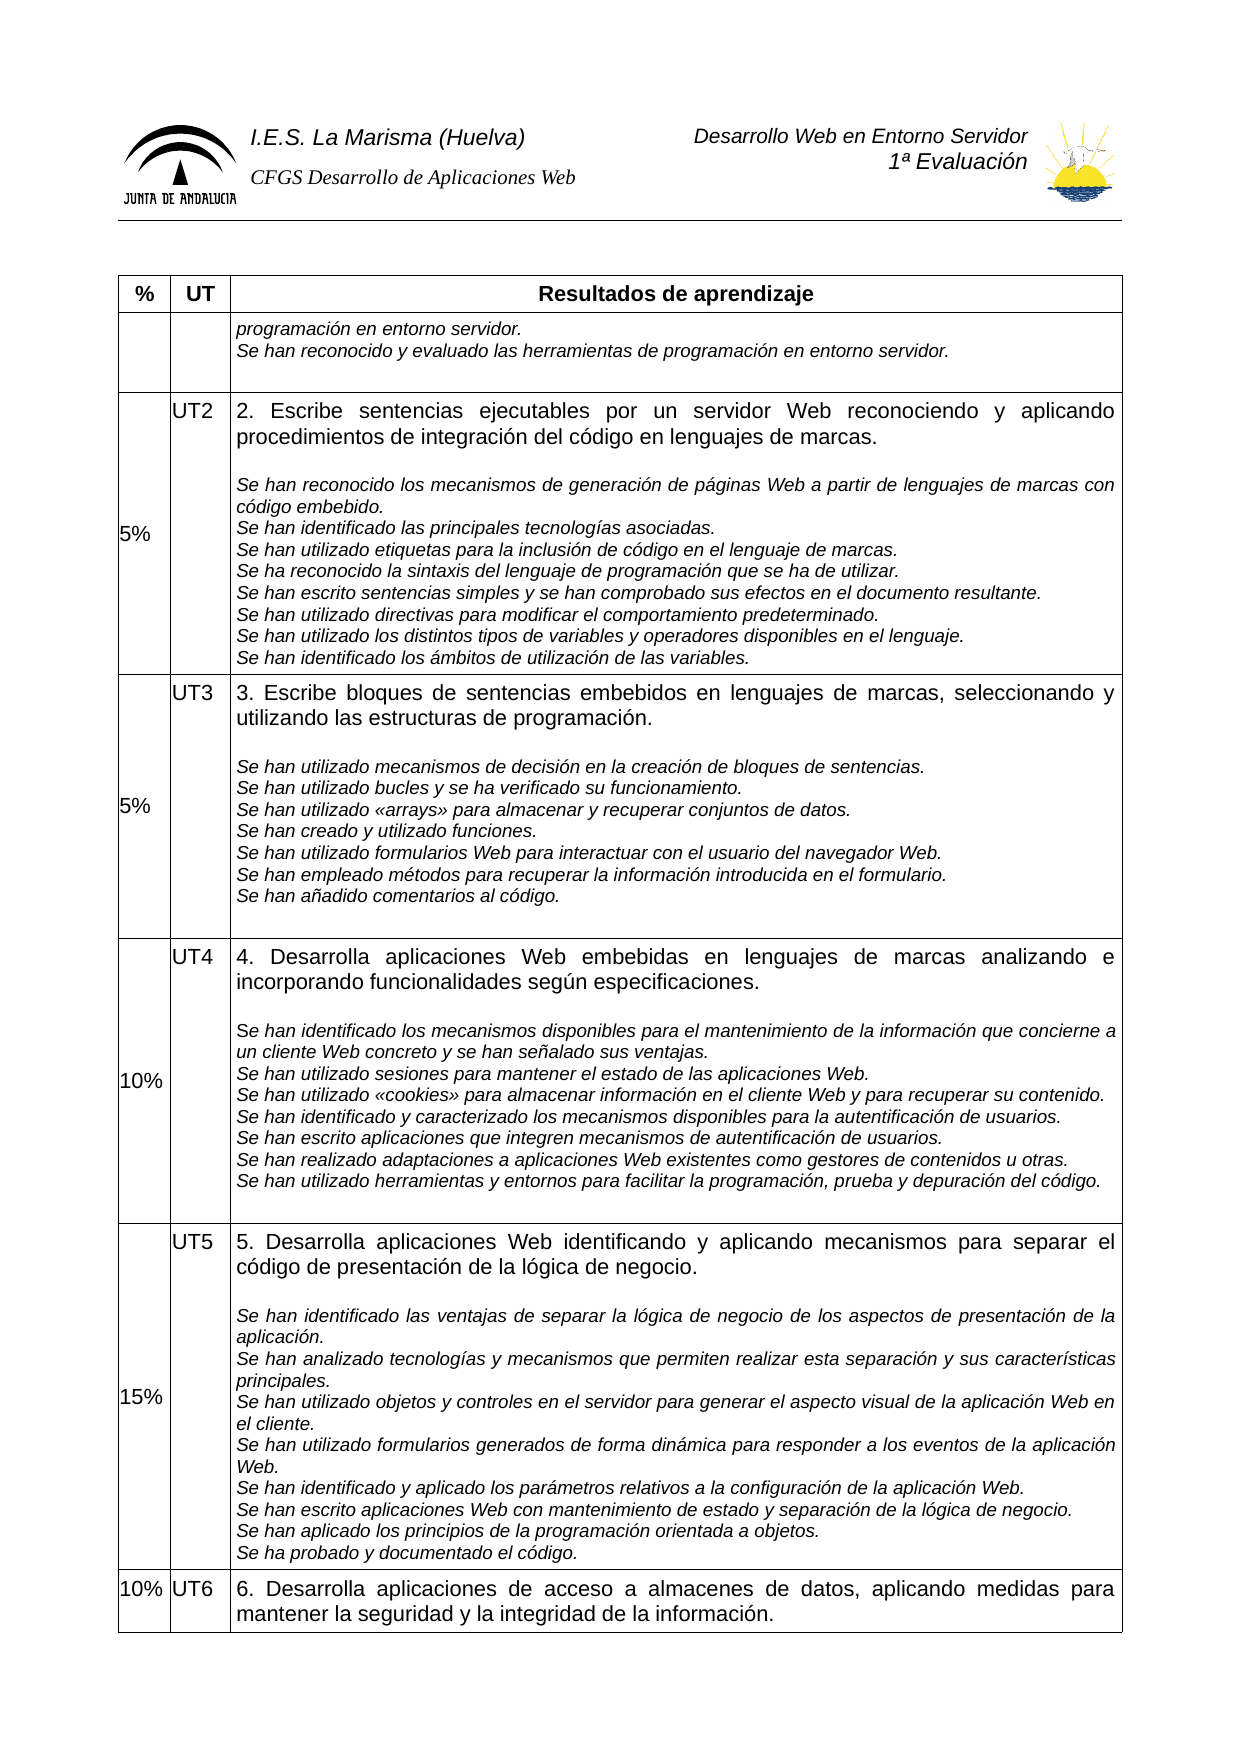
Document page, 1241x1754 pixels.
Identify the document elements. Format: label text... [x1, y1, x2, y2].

table_cell UT6 [171, 1570, 230, 1632]
table_cell 6. Desarrolla aplicaciones de acceso a almacenes de datos, aplicando medidas para mantener la seguridad y la integridad de la información. [231, 1570, 1122, 1632]
table_cell 5% [119, 393, 170, 674]
table_cell [171, 313, 230, 392]
table_header UT [171, 276, 230, 312]
table_cell UT3 [171, 675, 230, 937]
table_header % [119, 276, 170, 312]
table_cell 3. Escribe bloques de sentencias embebidos en lenguajes de marcas, seleccionando y utilizando las estructuras de programación. Se han utilizado mecanismos de decisión en la creación de bloques de sentencias. Se han utilizado bucles y se ha verificado su funcionamiento. Se han utilizado «arrays» para almacenar y recuperar conjuntos de datos. Se han creado y utilizado funciones. Se han utilizado formularios Web para interactuar con el usuario del navegador Web. Se han empleado métodos para recuperar la información introducida en el formulario. Se han añadido comentarios al código. [231, 675, 1122, 937]
table_cell 2. Escribe sentencias ejecutables por un servidor Web reconociendo y aplicando procedimientos de integración del código en lenguajes de marcas. Se han reconocido los mecanismos de generación de páginas Web a partir de lenguajes de marcas con código embebido. Se han identificado las principales tecnologías asociadas. Se han utilizado etiquetas para la inclusión de código en el lenguaje de marcas. Se ha reconocido la sintaxis del lenguaje de programación que se ha de utilizar. Se han escrito sentencias simples y se han comprobado sus efectos en el documento resultante. Se han utilizado directivas para modificar el comportamiento predeterminado. Se han utilizado los distintos tipos de variables y operadores disponibles en el lenguaje. Se han identificado los ámbitos de utilización de las variables. [231, 393, 1122, 674]
table_cell 15% [119, 1224, 170, 1569]
table_cell 10% [119, 939, 170, 1223]
table_cell UT5 [171, 1224, 230, 1569]
table_cell programación en entorno servidor. Se han reconocido y evaluado las herramientas de programación en entorno servidor. [231, 313, 1122, 392]
table_cell UT2 [171, 393, 230, 674]
table_cell UT4 [171, 939, 230, 1223]
picture [1044, 121, 1115, 205]
table_cell 4. Desarrolla aplicaciones Web embebidas en lenguajes de marcas analizando e incorporando funcionalidades según especificaciones. Se han identificado los mecanismos disponibles para el mantenimiento de la información que concierne a un cliente Web concreto y se han señalado sus ventajas. Se han utilizado sesiones para mantener el estado de las aplicaciones Web. Se han utilizado «cookies» para almacenar información en el cliente Web y para recuperar su contenido. Se han identificado y caracterizado los mecanismos disponibles para la autentificación de usuarios. Se han escrito aplicaciones que integren mecanismos de autentificación de usuarios. Se han realizado adaptaciones a aplicaciones Web existentes como gestores de contenidos u otras. Se han utilizado herramientas y entornos para facilitar la programación, prueba y depuración del código. [231, 939, 1122, 1223]
table_cell 5% [119, 675, 170, 937]
table_header Resultados de aprendizaje [231, 276, 1122, 312]
table_cell [119, 313, 170, 392]
table_cell 10% [119, 1570, 170, 1632]
table_cell 5. Desarrolla aplicaciones Web identificando y aplicando mecanismos para separar el código de presentación de la lógica de negocio. Se han identificado las ventajas de separar la lógica de negocio de los aspectos de presentación de la aplicación. Se han analizado tecnologías y mecanismos que permiten realizar esta separación y sus características principales. Se han utilizado objetos y controles en el servidor para generar el aspecto visual de la aplicación Web en el cliente. Se han utilizado formularios generados de forma dinámica para responder a los eventos de la aplicación Web. Se han identificado y aplicado los parámetros relativos a la configuración de la aplicación Web. Se han escrito aplicaciones Web con mantenimiento de estado y separación de la lógica de negocio. Se han aplicado los principios de la programación orientada a objetos. Se ha probado y documentado el código. [231, 1224, 1122, 1569]
